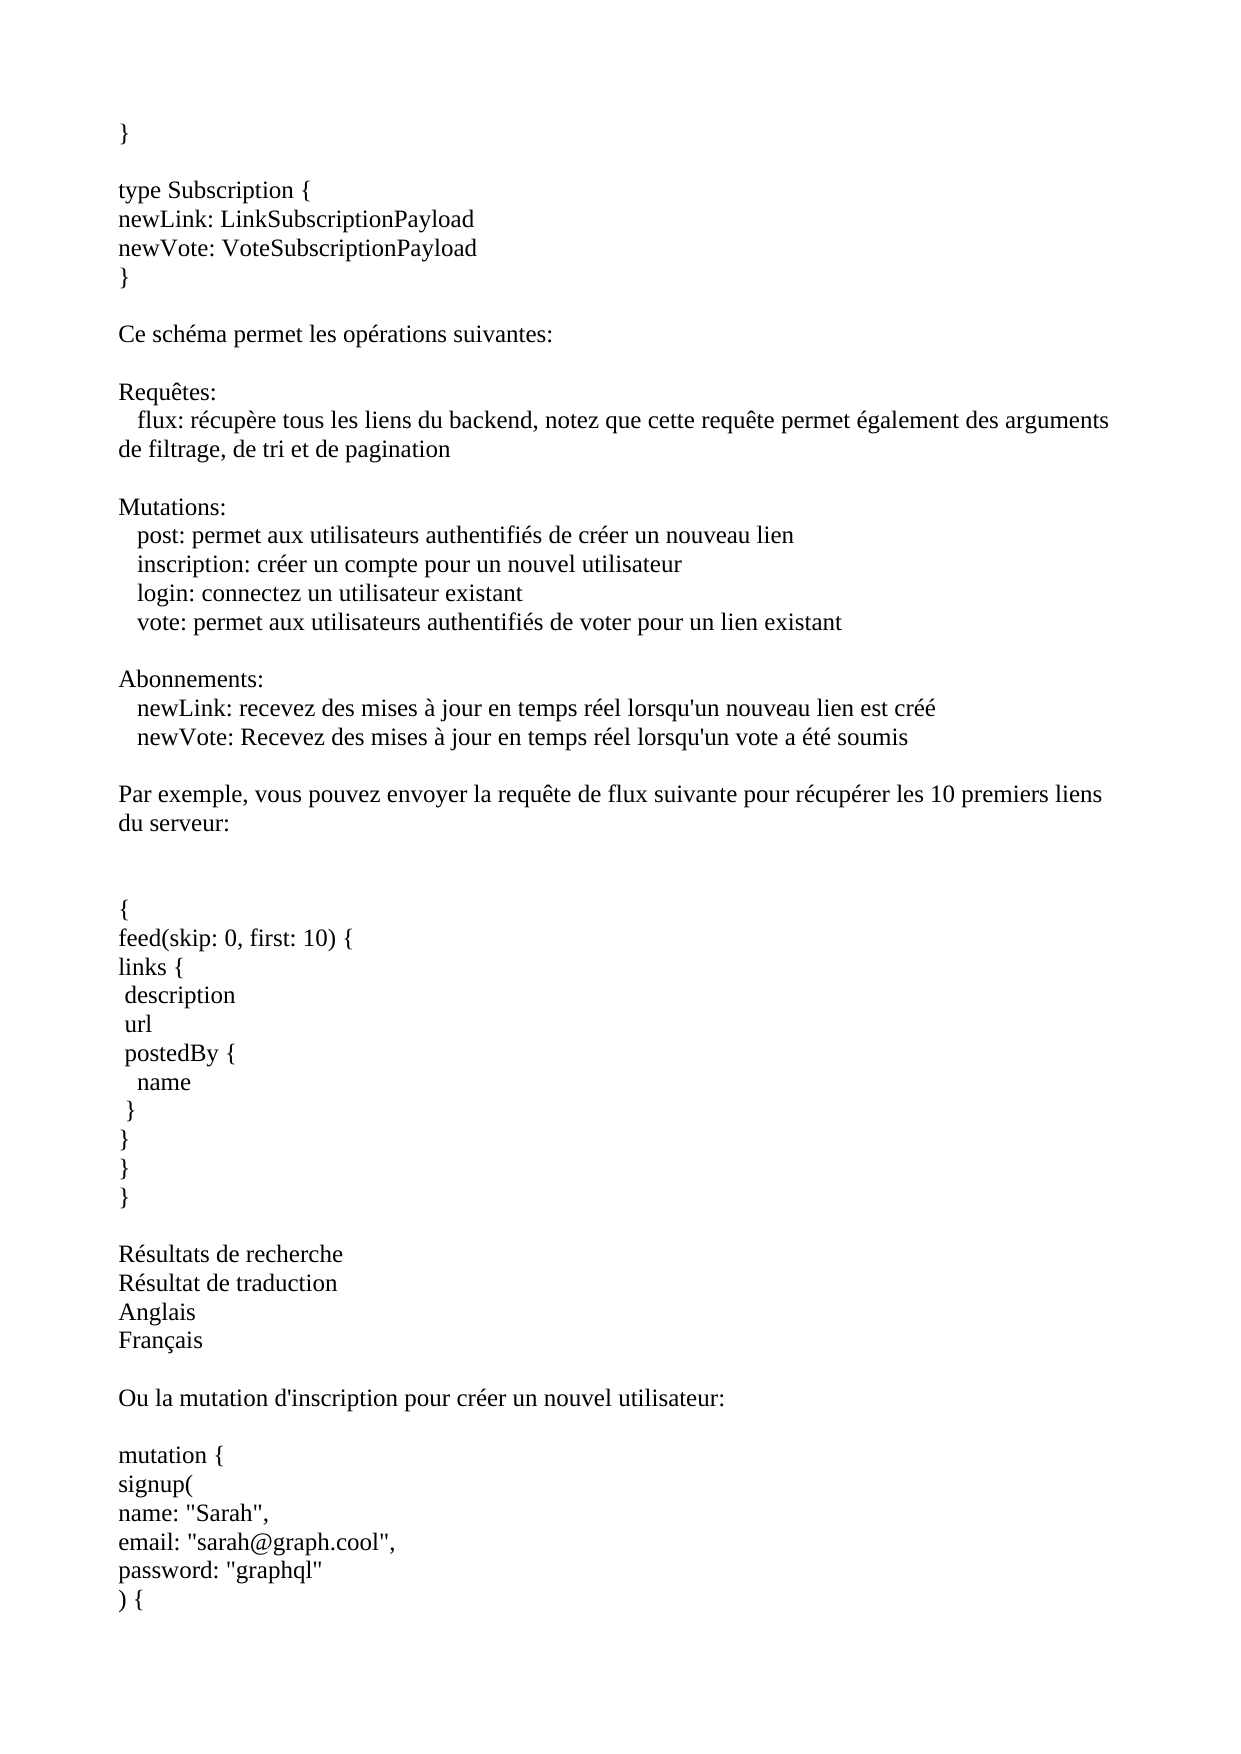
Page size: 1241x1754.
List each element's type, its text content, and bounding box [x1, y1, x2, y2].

text feed(skip: 0, first: 10) { [118, 923, 1122, 952]
text } [118, 1096, 1122, 1124]
text } [118, 118, 1122, 147]
text Ce schéma permet les opérations suivantes: [118, 319, 1122, 348]
text Abonnements: [118, 664, 1122, 693]
text } [118, 1182, 1122, 1211]
text name: "Sarah", [118, 1498, 1122, 1527]
text login: connectez un utilisateur existant [118, 578, 1122, 607]
text flux: récupère tous les liens du backend, notez que cette requête permet également des arguments de filtrage, de tri et de pagination [118, 406, 1122, 463]
text links { [118, 952, 1122, 981]
text ) { [118, 1584, 1122, 1613]
text { [118, 894, 1122, 923]
text Anglais [118, 1297, 1122, 1326]
text Ou la mutation d'inscription pour créer un nouvel utilisateur: [118, 1383, 1122, 1412]
text email: "sarah@graph.cool", [118, 1527, 1122, 1556]
text } [118, 1124, 1122, 1153]
text signup( [118, 1469, 1122, 1498]
text inscription: créer un compte pour un nouvel utilisateur [118, 549, 1122, 578]
text Mutations: [118, 492, 1122, 521]
text Résultats de recherche [118, 1239, 1122, 1268]
text type Subscription { [118, 176, 1122, 204]
text newVote: VoteSubscriptionPayload [118, 233, 1122, 262]
text } [118, 1153, 1122, 1182]
text Résultat de traduction [118, 1268, 1122, 1297]
text password: "graphql" [118, 1556, 1122, 1584]
text mutation { [118, 1441, 1122, 1469]
text } [118, 262, 1122, 291]
text newVote: Recevez des mises à jour en temps réel lorsqu'un vote a été soumis [118, 722, 1122, 751]
text vote: permet aux utilisateurs authentifiés de voter pour un lien existant [118, 607, 1122, 636]
text postedBy { [118, 1038, 1122, 1067]
text description [118, 981, 1122, 1009]
text Français [118, 1326, 1122, 1354]
text Par exemple, vous pouvez envoyer la requête de flux suivante pour récupérer les 10 premiers liens du serveur: [118, 779, 1122, 837]
text name [118, 1067, 1122, 1096]
text newLink: LinkSubscriptionPayload [118, 204, 1122, 233]
text url [118, 1009, 1122, 1038]
text post: permet aux utilisateurs authentifiés de créer un nouveau lien [118, 521, 1122, 549]
text newLink: recevez des mises à jour en temps réel lorsqu'un nouveau lien est créé [118, 693, 1122, 722]
text Requêtes: [118, 377, 1122, 406]
